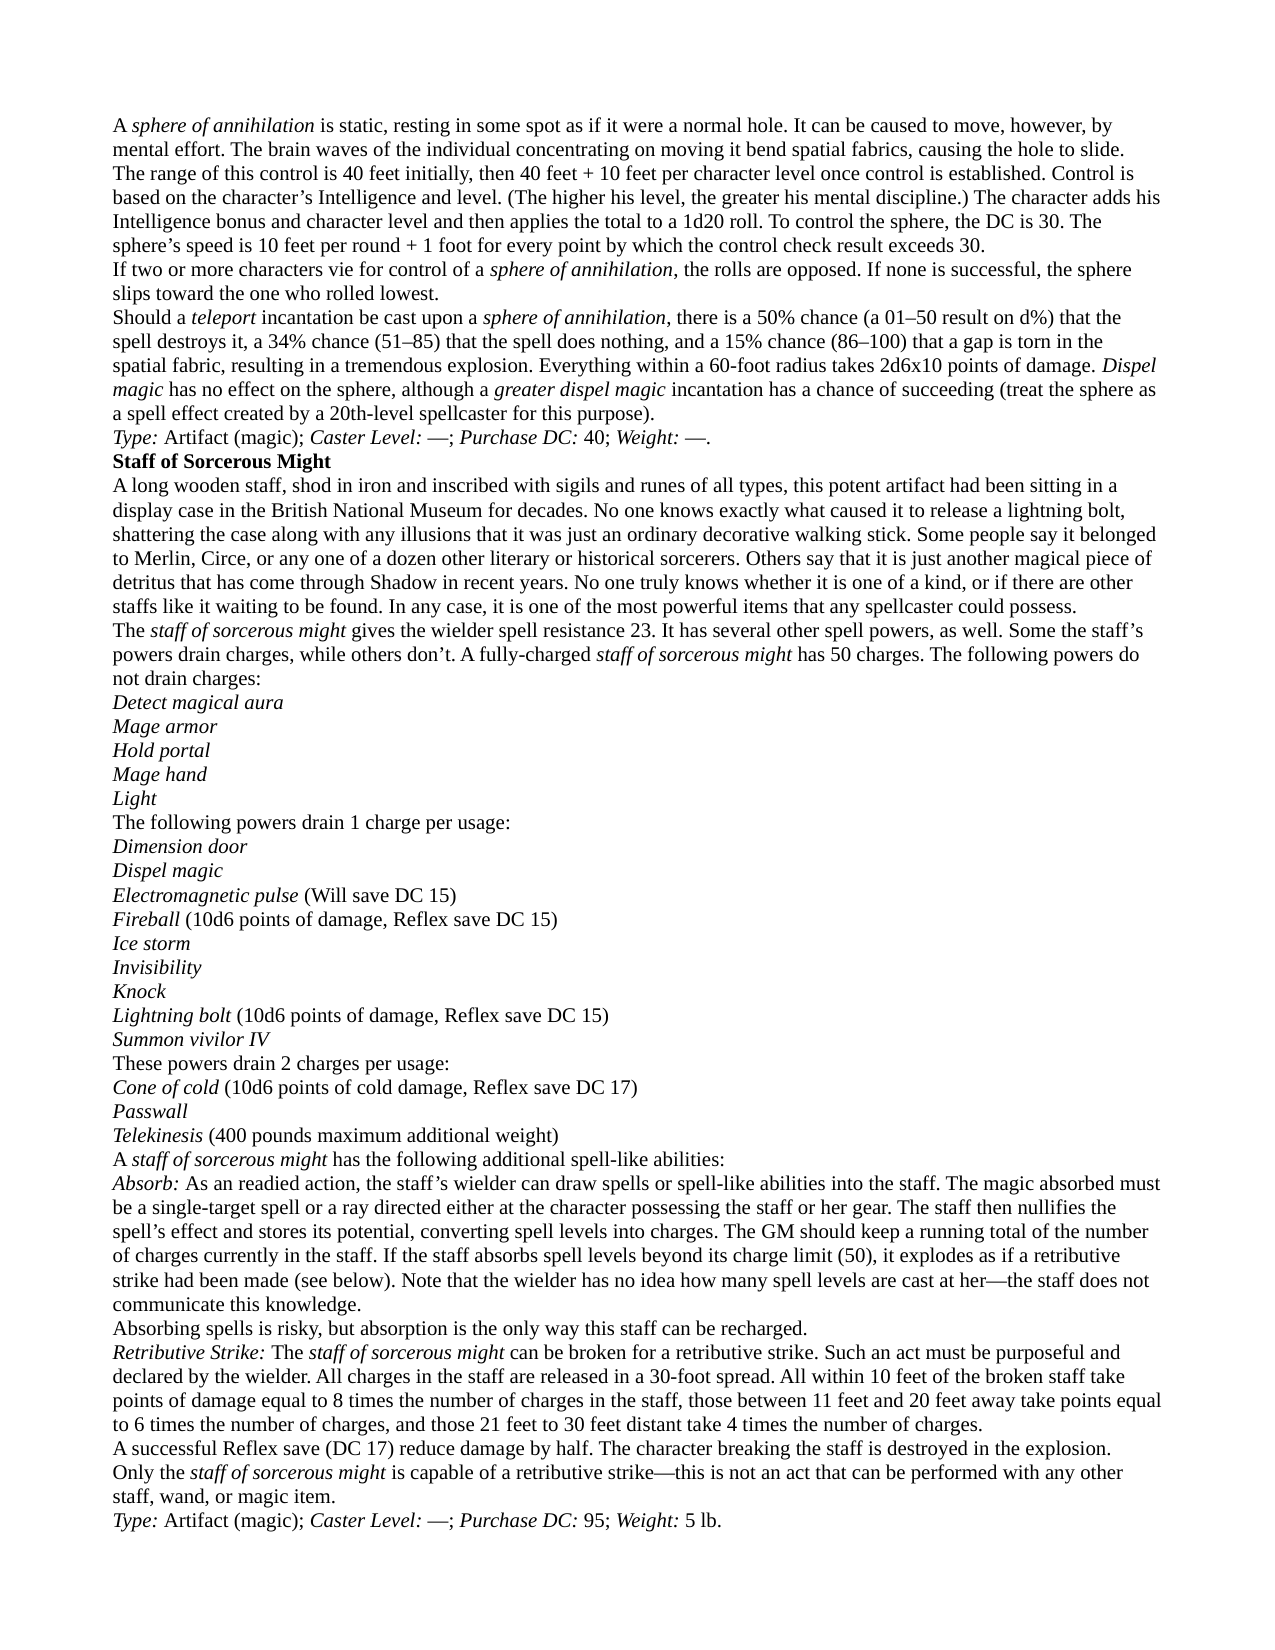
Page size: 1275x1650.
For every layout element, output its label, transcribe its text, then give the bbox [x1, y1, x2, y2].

text Lightning bolt (10d6 points of damage, Reflex save DC 15) [112, 1003, 1162, 1027]
text Summon vivilor IV [112, 1027, 1162, 1051]
text A long wooden staff, shod in iron and inscribed with sigils and runes of all types, this potent artifact had been sitting in a display case in the British National Museum for decades. No one knows exactly what caused it to release a lightning bolt, shattering the case along with any illusions that it was just an ordinary decorative walking stick. Some people say it belonged to Merlin, Circe, or any one of a dozen other literary or historical sorcerers. Others say that it is just another magical piece of detritus that has come through Shadow in recent years. No one truly knows whether it is one of a kind, or if there are other staffs like it waiting to be found. In any case, it is one of the most powerful items that any spellcaster could possess. [112, 473, 1162, 618]
text Only the staff of sorcerous might is capable of a retributive strike—this is not an act that can be performed with any other staff, wand, or magic item. [112, 1460, 1162, 1508]
text Electromagnetic pulse (Will save DC 15) [112, 882, 1162, 907]
text Retributive Strike: The staff of sorcerous might can be broken for a retributive strike. Such an act must be purposeful and declared by the wielder. All charges in the staff are released in a 30-foot spread. All within 10 feet of the broken staff take points of damage equal to 8 times the number of charges in the staff, those between 11 feet and 20 feet away take points equal to 6 times the number of charges, and those 21 feet to 30 feet distant take 4 times the number of charges. [112, 1340, 1162, 1436]
text A staff of sorcerous might has the following additional spell-like abilities: [112, 1147, 1162, 1171]
text Light [112, 786, 1162, 810]
text A successful Reflex save (DC 17) reduce damage by half. The character breaking the staff is destroyed in the explosion. [112, 1436, 1162, 1460]
text Absorbing spells is risky, but absorption is the only way this staff can be recharged. [112, 1316, 1162, 1340]
text The following powers drain 1 charge per usage: [112, 810, 1162, 834]
text Cone of cold (10d6 points of cold damage, Reflex save DC 17) [112, 1075, 1162, 1099]
text Absorb: As an readied action, the staff’s wielder can draw spells or spell-like abilities into the staff. The magic absorbed must be a single-target spell or a ray directed either at the character possessing the staff or her gear. The staff then nullifies the spell’s effect and stores its potential, converting spell levels into charges. The GM should keep a running total of the number of charges currently in the staff. If the staff absorbs spell levels beyond its charge limit (50), it explodes as if a retributive strike had been made (see below). Note that the wielder has no idea how many spell levels are cast at her—the staff does not communicate this knowledge. [112, 1171, 1162, 1316]
text Should a teleport incantation be cast upon a sphere of annihilation, there is a 50% chance (a 01–50 result on d%) that the spell destroys it, a 34% chance (51–85) that the spell does nothing, and a 15% chance (86–100) that a gap is torn in the spatial fabric, resulting in a tremendous explosion. Everything within a 60-foot radius takes 2d6x10 points of damage. Dispel magic has no effect on the sphere, although a greater dispel magic incantation has a chance of succeeding (treat the sphere as a spell effect created by a 20th-level spellcaster for this purpose). [112, 305, 1162, 425]
text Detect magical aura [112, 690, 1162, 714]
text Invisibility [112, 955, 1162, 979]
text Dimension door [112, 834, 1162, 858]
text Mage armor [112, 714, 1162, 738]
text Knock [112, 979, 1162, 1003]
text Hold portal [112, 738, 1162, 762]
text Mage hand [112, 762, 1162, 786]
text These powers drain 2 charges per usage: [112, 1051, 1162, 1075]
text Staff of Sorcerous Might [112, 449, 1162, 473]
text Fireball (10d6 points of damage, Reflex save DC 15) [112, 907, 1162, 931]
text Telekinesis (400 pounds maximum additional weight) [112, 1123, 1162, 1147]
text Dispel magic [112, 858, 1162, 882]
text Type: Artifact (magic); Caster Level: —; Purchase DC: 40; Weight: —. [112, 425, 1162, 449]
text Ice storm [112, 931, 1162, 955]
text Type: Artifact (magic); Caster Level: —; Purchase DC: 95; Weight: 5 lb. [112, 1508, 1162, 1532]
text A sphere of annihilation is static, resting in some spot as if it were a normal hole. It can be caused to move, however, by mental effort. The brain waves of the individual concentrating on moving it bend spatial fabrics, causing the hole to slide. The range of this control is 40 feet initially, then 40 feet + 10 feet per character level once control is established. Control is based on the character’s Intelligence and level. (The higher his level, the greater his mental discipline.) The character adds his Intelligence bonus and character level and then applies the total to a 1d20 roll. To control the sphere, the DC is 30. The sphere’s speed is 10 feet per round + 1 foot for every point by which the control check result exceeds 30. [112, 112, 1162, 257]
text Passwall [112, 1099, 1162, 1123]
text The staff of sorcerous might gives the wielder spell resistance 23. It has several other spell powers, as well. Some the staff’s powers drain charges, while others don’t. A fully-charged staff of sorcerous might has 50 charges. The following powers do not drain charges: [112, 618, 1162, 690]
text If two or more characters vie for control of a sphere of annihilation, the rolls are opposed. If none is successful, the sphere slips toward the one who rolled lowest. [112, 257, 1162, 305]
